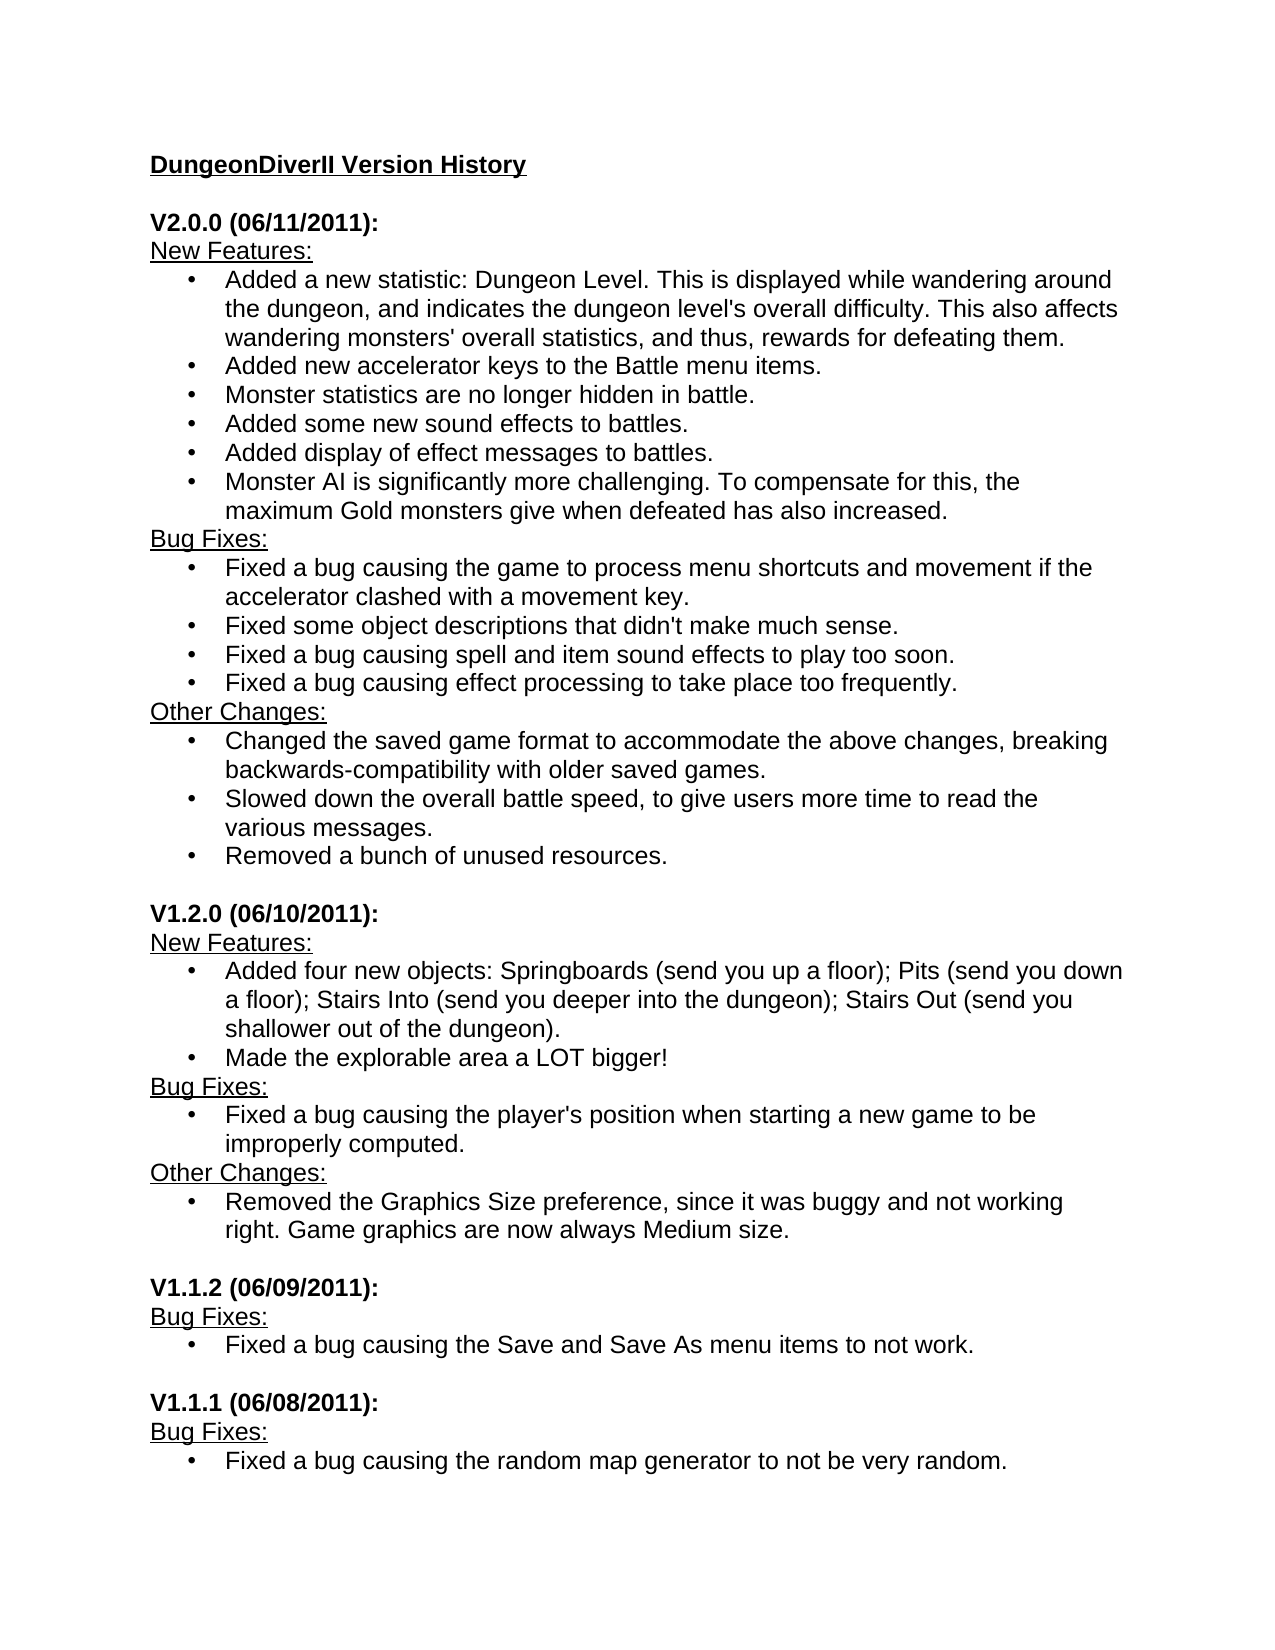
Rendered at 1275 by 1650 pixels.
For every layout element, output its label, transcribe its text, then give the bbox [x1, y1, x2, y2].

list Slowed down the overall battle speed, to give users more time to read the various messages. [187, 784, 1125, 841]
list Fixed some object descriptions that didn't make much sense. [187, 611, 1125, 639]
list Fixed a bug causing the player's position when starting a new game to be improperly computed. [187, 1100, 1125, 1158]
list Removed the Graphics Size preference, since it was buggy and not working right. Game graphics are now always Medium size. [187, 1187, 1125, 1244]
text Bug Fixes: [150, 524, 1125, 553]
text V2.0.0 (06/11/2011): [150, 207, 1125, 236]
list Added some new sound effects to battles. [187, 409, 1125, 438]
text V1.1.2 (06/09/2011): [150, 1273, 1125, 1302]
text DungeonDiverII Version History [150, 150, 1125, 179]
text Bug Fixes: [150, 1302, 1125, 1331]
text Other Changes: [150, 1158, 1125, 1187]
list Added four new objects: Springboards (send you up a floor); Pits (send you down a floor); Stairs Into (send you deeper into the dungeon); Stairs Out (send you shallower out of the dungeon). [187, 956, 1125, 1043]
list Added a new statistic: Dungeon Level. This is displayed while wandering around the dungeon, and indicates the dungeon level's overall difficulty. This also affects wandering monsters' overall statistics, and thus, rewards for defeating them. [187, 265, 1125, 351]
list Fixed a bug causing effect processing to take place too frequently. [187, 668, 1125, 697]
list Fixed a bug causing the game to process menu shortcuts and movement if the accelerator clashed with a movement key. [187, 553, 1125, 611]
text Other Changes: [150, 697, 1125, 726]
list Added display of effect messages to battles. [187, 438, 1125, 467]
text New Features: [150, 928, 1125, 956]
text V1.1.1 (06/08/2011): [150, 1388, 1125, 1417]
list Made the explorable area a LOT bigger! [187, 1043, 1125, 1072]
list Monster statistics are no longer hidden in battle. [187, 380, 1125, 409]
text V1.2.0 (06/10/2011): [150, 899, 1125, 928]
list Changed the saved game format to accommodate the above changes, breaking backwards-compatibility with older saved games. [187, 726, 1125, 784]
list Fixed a bug causing spell and item sound effects to play too soon. [187, 639, 1125, 668]
list Removed a bunch of unused resources. [187, 841, 1125, 870]
text Bug Fixes: [150, 1072, 1125, 1100]
list Monster AI is significantly more challenging. To compensate for this, the maximum Gold monsters give when defeated has also increased. [187, 467, 1125, 524]
text Bug Fixes: [150, 1417, 1125, 1446]
list Added new accelerator keys to the Battle menu items. [187, 351, 1125, 380]
text New Features: [150, 236, 1125, 265]
list Fixed a bug causing the Save and Save As menu items to not work. [187, 1331, 1125, 1359]
list Fixed a bug causing the random map generator to not be very random. [187, 1446, 1125, 1474]
